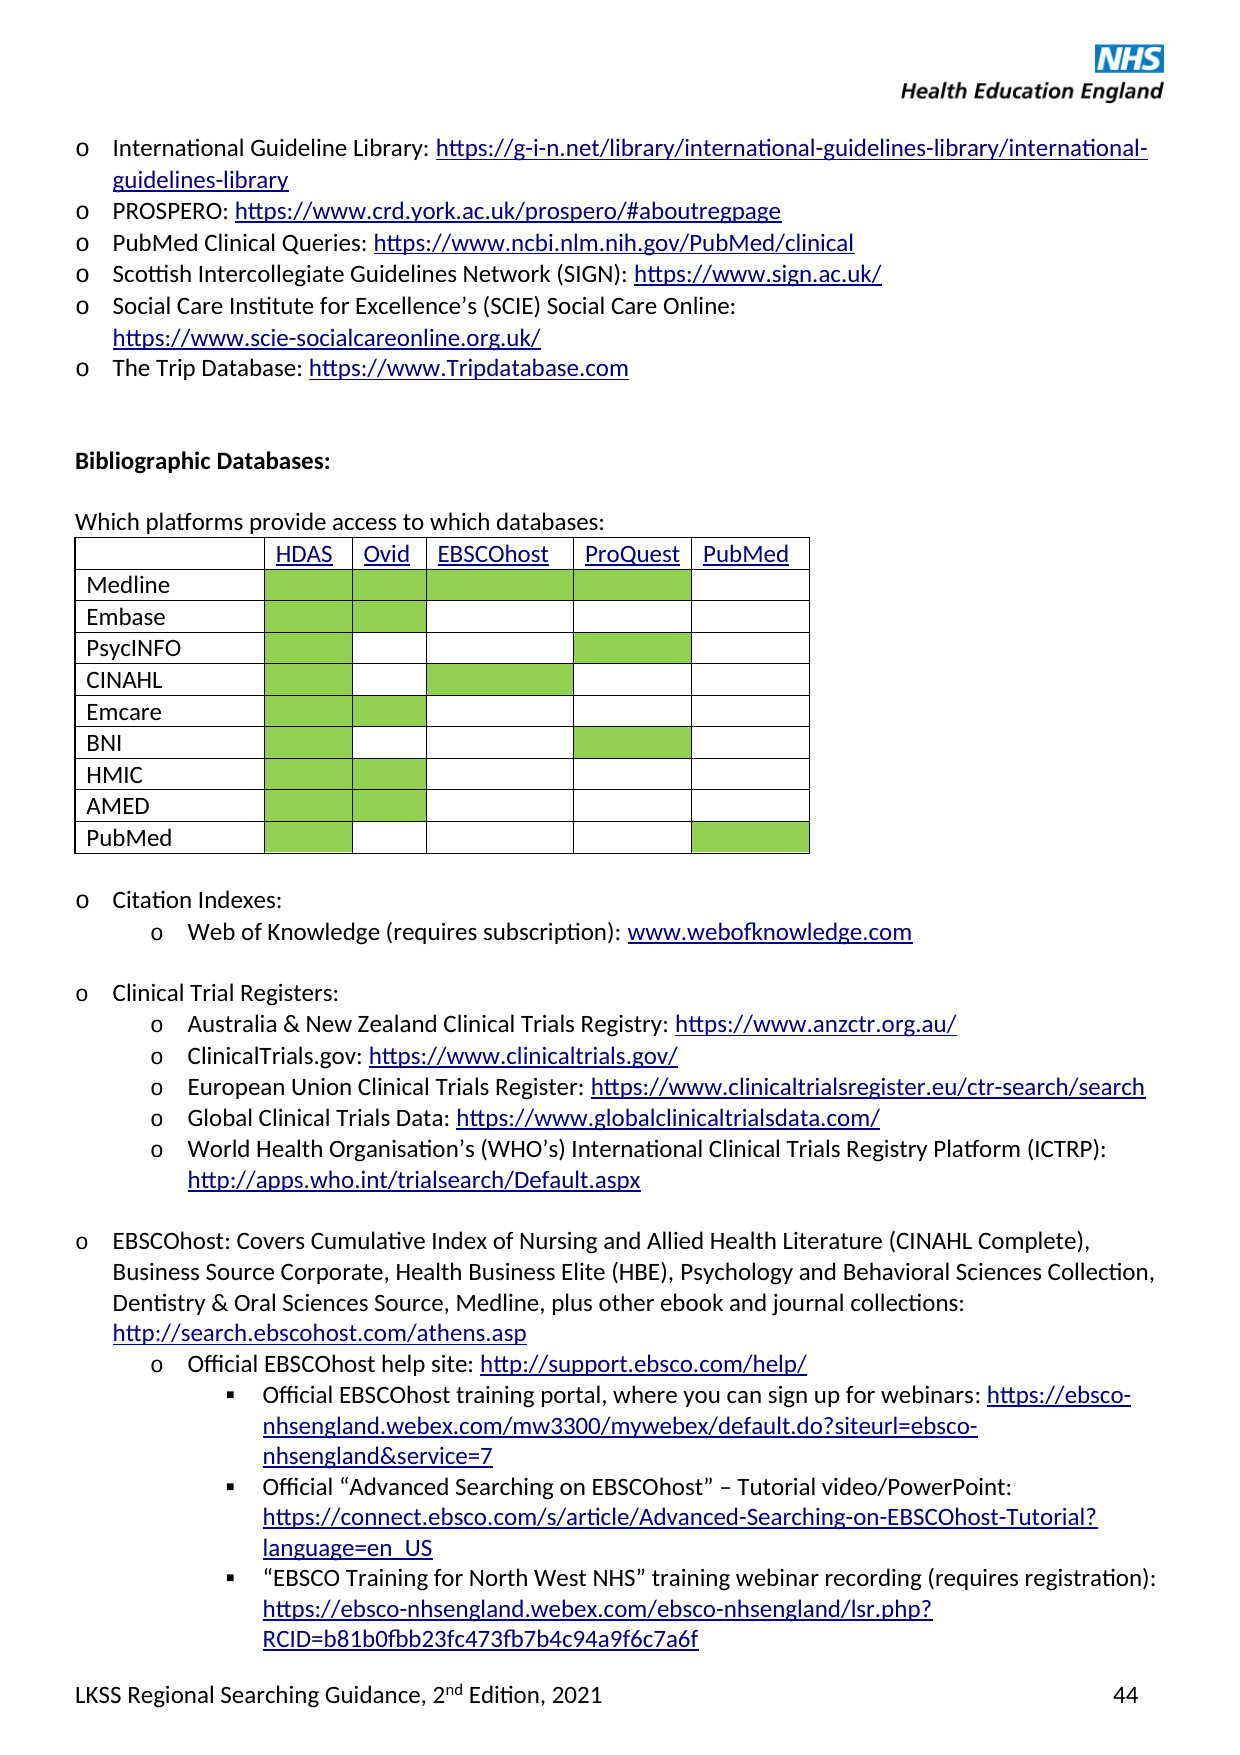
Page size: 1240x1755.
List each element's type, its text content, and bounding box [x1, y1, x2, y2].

list Official “Advanced Searching on EBSCOhost” – Tutorial video/PowerPoint: https://connect.ebsco.com/s/article/Advanced-Searching-on-EBSCOhost-Tutorial?language=en_US [225, 1471, 1164, 1562]
table_cell [265, 822, 352, 852]
table_cell [574, 570, 691, 600]
table_cell [574, 759, 691, 789]
table_cell CINAHL [76, 664, 264, 695]
table_header PubMed [692, 538, 809, 568]
table_cell [353, 759, 426, 789]
table_cell [265, 570, 352, 600]
list PROSPERO: https://www.crd.york.ac.uk/prospero/#aboutregpage [75, 195, 1164, 227]
table_cell [692, 759, 809, 789]
table_header ProQuest [574, 538, 691, 568]
table_cell Medline [76, 570, 264, 600]
table_cell [353, 822, 426, 852]
table_cell [692, 822, 809, 852]
list Clinical Trial Registers: [75, 977, 1164, 1009]
table_cell [692, 727, 809, 758]
table_cell [427, 696, 573, 726]
table_cell [692, 570, 809, 600]
text https://www.scie-socialcareonline.org.uk/ [112, 322, 1164, 352]
table_cell [574, 790, 691, 821]
table_header [76, 538, 264, 568]
table_cell [353, 570, 426, 600]
table_cell [427, 790, 573, 821]
table_cell [265, 759, 352, 789]
table_cell [353, 696, 426, 726]
table_cell [265, 727, 352, 758]
list EBSCOhost: Covers Cumulative Index of Nursing and Allied Health Literature (CINAHL Complete), Business Source Corporate, Health Business Elite (HBE), Psychology and Behavioral Sciences Collection, Dentistry & Oral Sciences Source, Medline, plus other ebook and journal collections: http://search.ebscohost.com/athens.asp [75, 1225, 1164, 1348]
table_header HDAS [265, 538, 352, 568]
list PubMed Clinical Queries: https://www.ncbi.nlm.nih.gov/PubMed/clinical [75, 227, 1164, 258]
table_cell [427, 822, 573, 852]
table_header EBSCOhost [427, 538, 573, 568]
table_cell [692, 633, 809, 663]
table_cell [692, 790, 809, 821]
list Official EBSCOhost help site: http://support.ebsco.com/help/ [150, 1348, 1164, 1379]
list Global Clinical Trials Data: https://www.globalclinicaltrialsdata.com/ [150, 1102, 1164, 1133]
table_cell [265, 601, 352, 632]
list International Guideline Library: https://g-i-n.net/library/international-guidelines-library/international-guidelines-library [75, 133, 1164, 195]
table_cell [574, 727, 691, 758]
table_cell [353, 790, 426, 821]
list Social Care Institute for Excellence’s (SCIE) Social Care Online: [75, 290, 1164, 322]
table_cell PubMed [76, 822, 264, 852]
table_cell [574, 664, 691, 695]
table_cell [353, 664, 426, 695]
table_cell PsycINFO [76, 633, 264, 663]
list European Union Clinical Trials Register: https://www.clinicaltrialsregister.eu/ctr-search/search [150, 1071, 1164, 1102]
list Citation Indexes: [75, 884, 1164, 916]
table_cell [427, 664, 573, 695]
table_cell [265, 696, 352, 726]
table_cell [265, 664, 352, 695]
table_header Ovid [353, 538, 426, 568]
table_cell Embase [76, 601, 264, 632]
table_cell [265, 633, 352, 663]
table_cell [574, 601, 691, 632]
table_cell HMIC [76, 759, 264, 789]
table_cell [427, 601, 573, 632]
table_cell [692, 664, 809, 695]
table_cell [574, 696, 691, 726]
text Bibliographic Databases: [75, 445, 1164, 476]
list ClinicalTrials.gov: https://www.clinicaltrials.gov/ [150, 1040, 1164, 1071]
table_cell [265, 790, 352, 821]
table_cell [353, 727, 426, 758]
table_cell [427, 759, 573, 789]
table_cell Emcare [76, 696, 264, 726]
table_cell [427, 727, 573, 758]
list World Health Organisation’s (WHO’s) International Clinical Trials Registry Platform (ICTRP): http://apps.who.int/trialsearch/Default.aspx [150, 1133, 1164, 1195]
list “EBSCO Training for North West NHS” training webinar recording (requires registration): https://ebsco-nhsengland.webex.com/ebsco-nhsengland/lsr.php?RCID=b81b0fbb23fc473fb7b4c94a9f6c7a6f [225, 1562, 1164, 1654]
list The Trip Database: https://www.Tripdatabase.com [75, 352, 1164, 384]
table_cell BNI [76, 727, 264, 758]
table_cell [692, 601, 809, 632]
table_cell [427, 633, 573, 663]
table_cell [353, 601, 426, 632]
table_cell [574, 633, 691, 663]
table_cell [427, 570, 573, 600]
list Official EBSCOhost training portal, where you can sign up for webinars: https://ebsco-nhsengland.webex.com/mw3300/mywebex/default.do?siteurl=ebsco-nhsengland&service=7 [225, 1379, 1164, 1471]
table_cell AMED [76, 790, 264, 821]
table_cell [574, 822, 691, 852]
list Scottish Intercollegiate Guidelines Network (SIGN): https://www.sign.ac.uk/ [75, 258, 1164, 290]
table_cell [692, 696, 809, 726]
list Web of Knowledge (requires subscription): www.webofknowledge.com [150, 916, 1164, 947]
list Australia & New Zealand Clinical Trials Registry: https://www.anzctr.org.au/ [150, 1009, 1164, 1040]
table_cell [353, 633, 426, 663]
text Which platforms provide access to which databases: [75, 506, 1164, 537]
